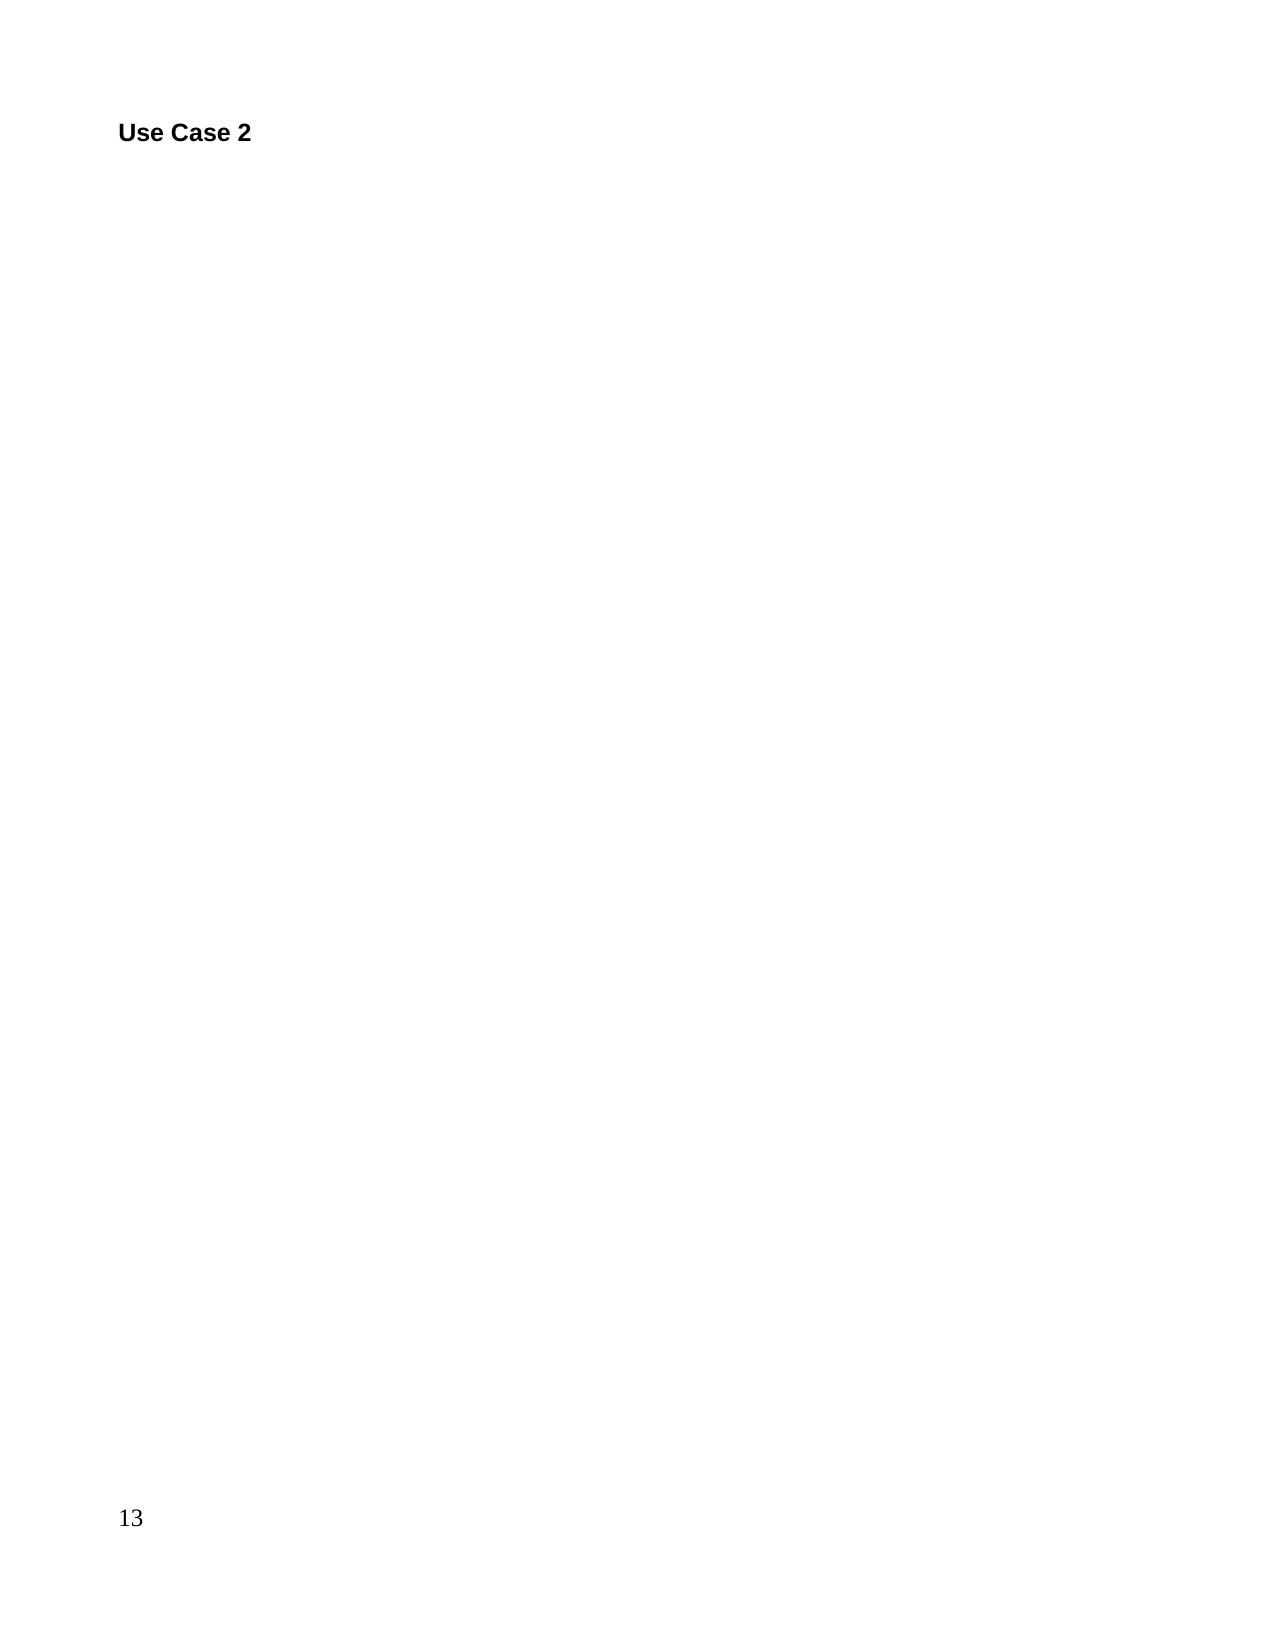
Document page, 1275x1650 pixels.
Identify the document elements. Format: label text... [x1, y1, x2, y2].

text Use Case 2 [118, 118, 1157, 147]
